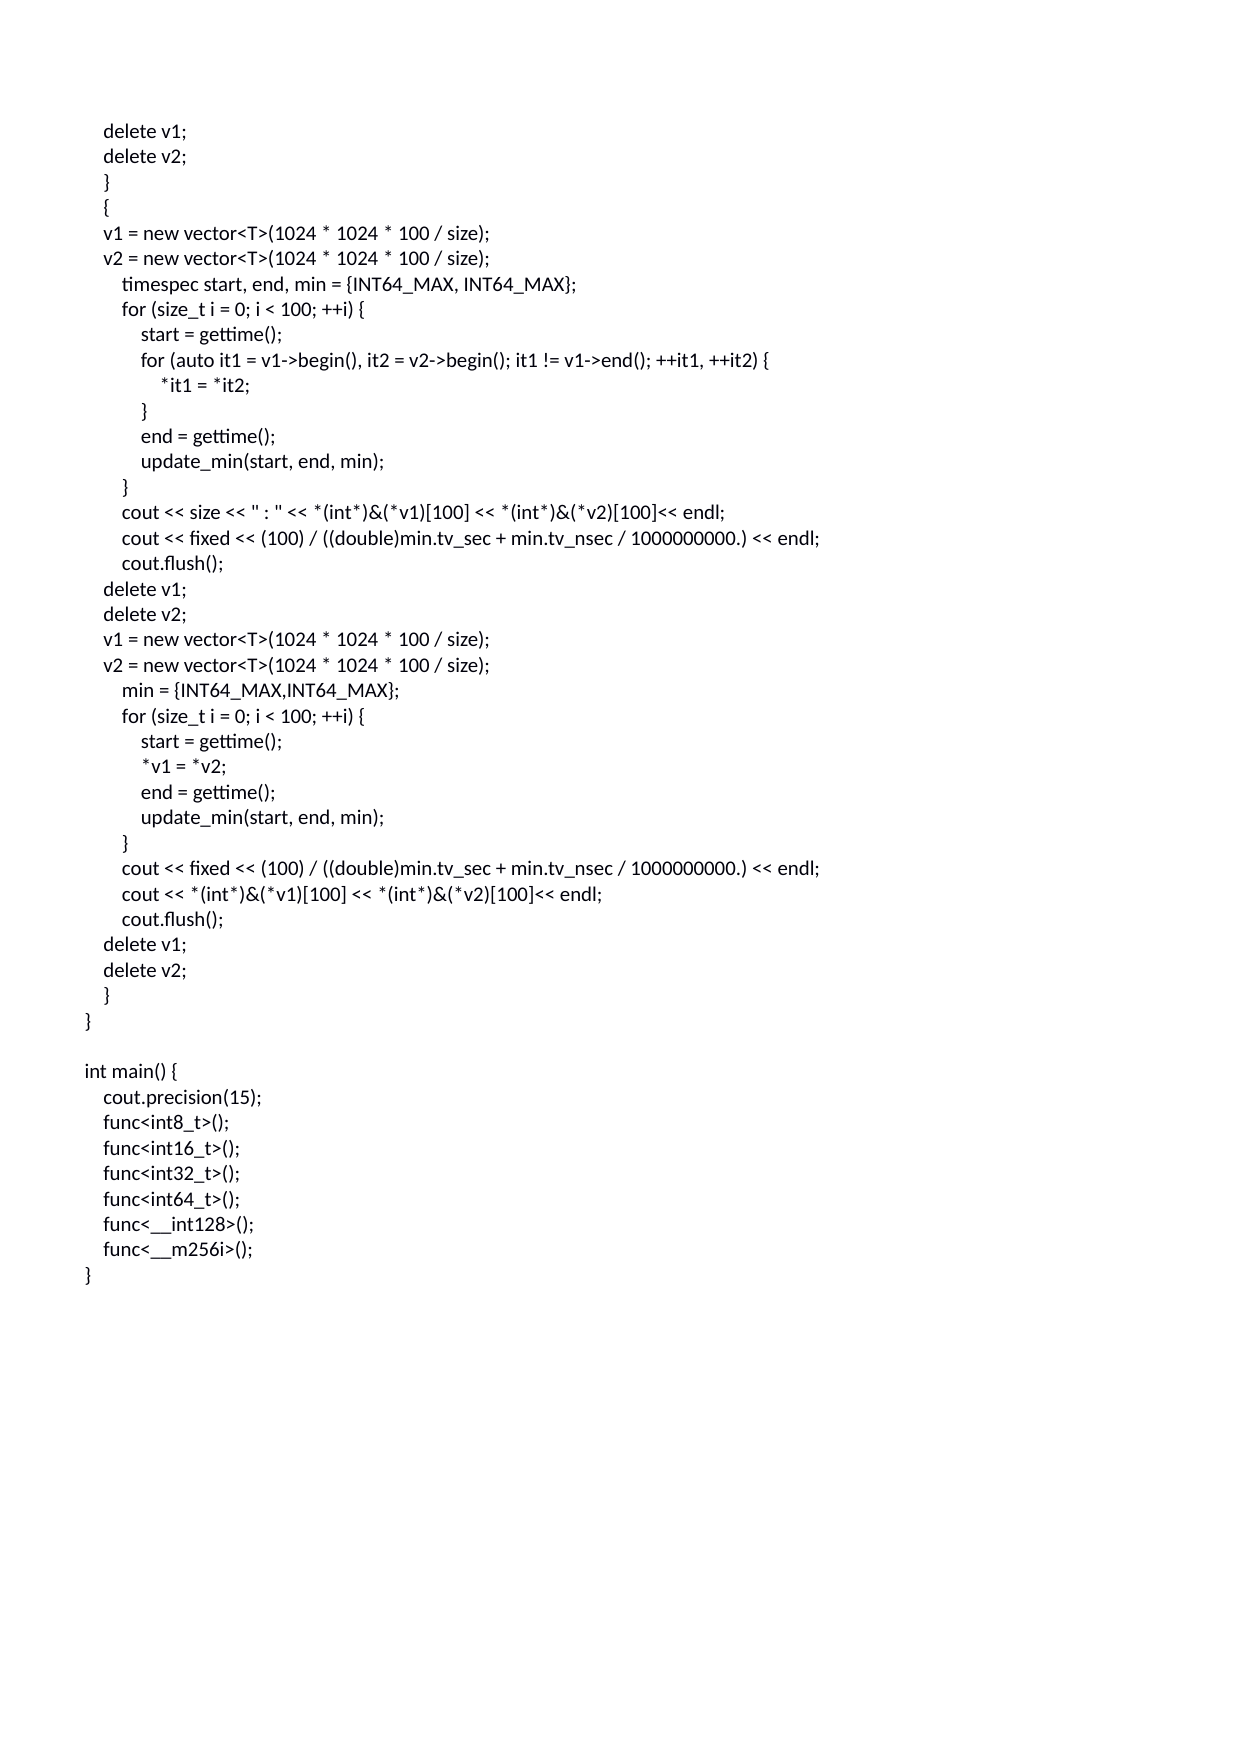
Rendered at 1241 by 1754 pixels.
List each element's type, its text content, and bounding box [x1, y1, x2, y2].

text v1 = new vector<T>(1024 * 1024 * 100 / size); [84, 220, 1159, 245]
text cout << fixed << (100) / ((double)min.tv_sec + min.tv_nsec / 1000000000.) << endl; [84, 855, 1159, 881]
text update_min(start, end, min); [84, 449, 1159, 474]
text } [84, 169, 1159, 194]
text delete v1; [84, 932, 1159, 957]
text int main() { [84, 1059, 1159, 1084]
text cout << fixed << (100) / ((double)min.tv_sec + min.tv_nsec / 1000000000.) << endl; [84, 525, 1159, 550]
text end = gettime(); [84, 423, 1159, 449]
text } [84, 1262, 1159, 1287]
text start = gettime(); [84, 322, 1159, 347]
text func<int32_t>(); [84, 1160, 1159, 1186]
text } [84, 1008, 1159, 1033]
text cout.flush(); [84, 550, 1159, 576]
text cout.precision(15); [84, 1084, 1159, 1109]
text cout << *(int*)&(*v1)[100] << *(int*)&(*v2)[100]<< endl; [84, 881, 1159, 906]
text { [84, 194, 1159, 220]
text delete v2; [84, 957, 1159, 982]
text timespec start, end, min = {INT64_MAX, INT64_MAX}; [84, 271, 1159, 296]
text } [84, 830, 1159, 855]
text func<__int128>(); [84, 1211, 1159, 1237]
text func<int64_t>(); [84, 1186, 1159, 1211]
text v2 = new vector<T>(1024 * 1024 * 100 / size); [84, 652, 1159, 677]
text for (auto it1 = v1->begin(), it2 = v2->begin(); it1 != v1->end(); ++it1, ++it2) { [84, 347, 1159, 372]
text cout.flush(); [84, 906, 1159, 932]
text } [84, 982, 1159, 1008]
text v1 = new vector<T>(1024 * 1024 * 100 / size); [84, 627, 1159, 652]
text for (size_t i = 0; i < 100; ++i) { [84, 703, 1159, 728]
text } [84, 474, 1159, 499]
text for (size_t i = 0; i < 100; ++i) { [84, 296, 1159, 322]
text delete v1; [84, 576, 1159, 601]
text delete v1; [84, 118, 1159, 144]
text v2 = new vector<T>(1024 * 1024 * 100 / size); [84, 245, 1159, 271]
text cout << size << " : " << *(int*)&(*v1)[100] << *(int*)&(*v2)[100]<< endl; [84, 499, 1159, 525]
text delete v2; [84, 601, 1159, 627]
text min = {INT64_MAX,INT64_MAX}; [84, 677, 1159, 703]
text func<int16_t>(); [84, 1135, 1159, 1160]
text end = gettime(); [84, 779, 1159, 804]
text *v1 = *v2; [84, 754, 1159, 779]
text *it1 = *it2; [84, 372, 1159, 398]
text func<int8_t>(); [84, 1109, 1159, 1135]
text update_min(start, end, min); [84, 804, 1159, 830]
text delete v2; [84, 144, 1159, 169]
text } [84, 398, 1159, 423]
text start = gettime(); [84, 728, 1159, 754]
text func<__m256i>(); [84, 1237, 1159, 1262]
